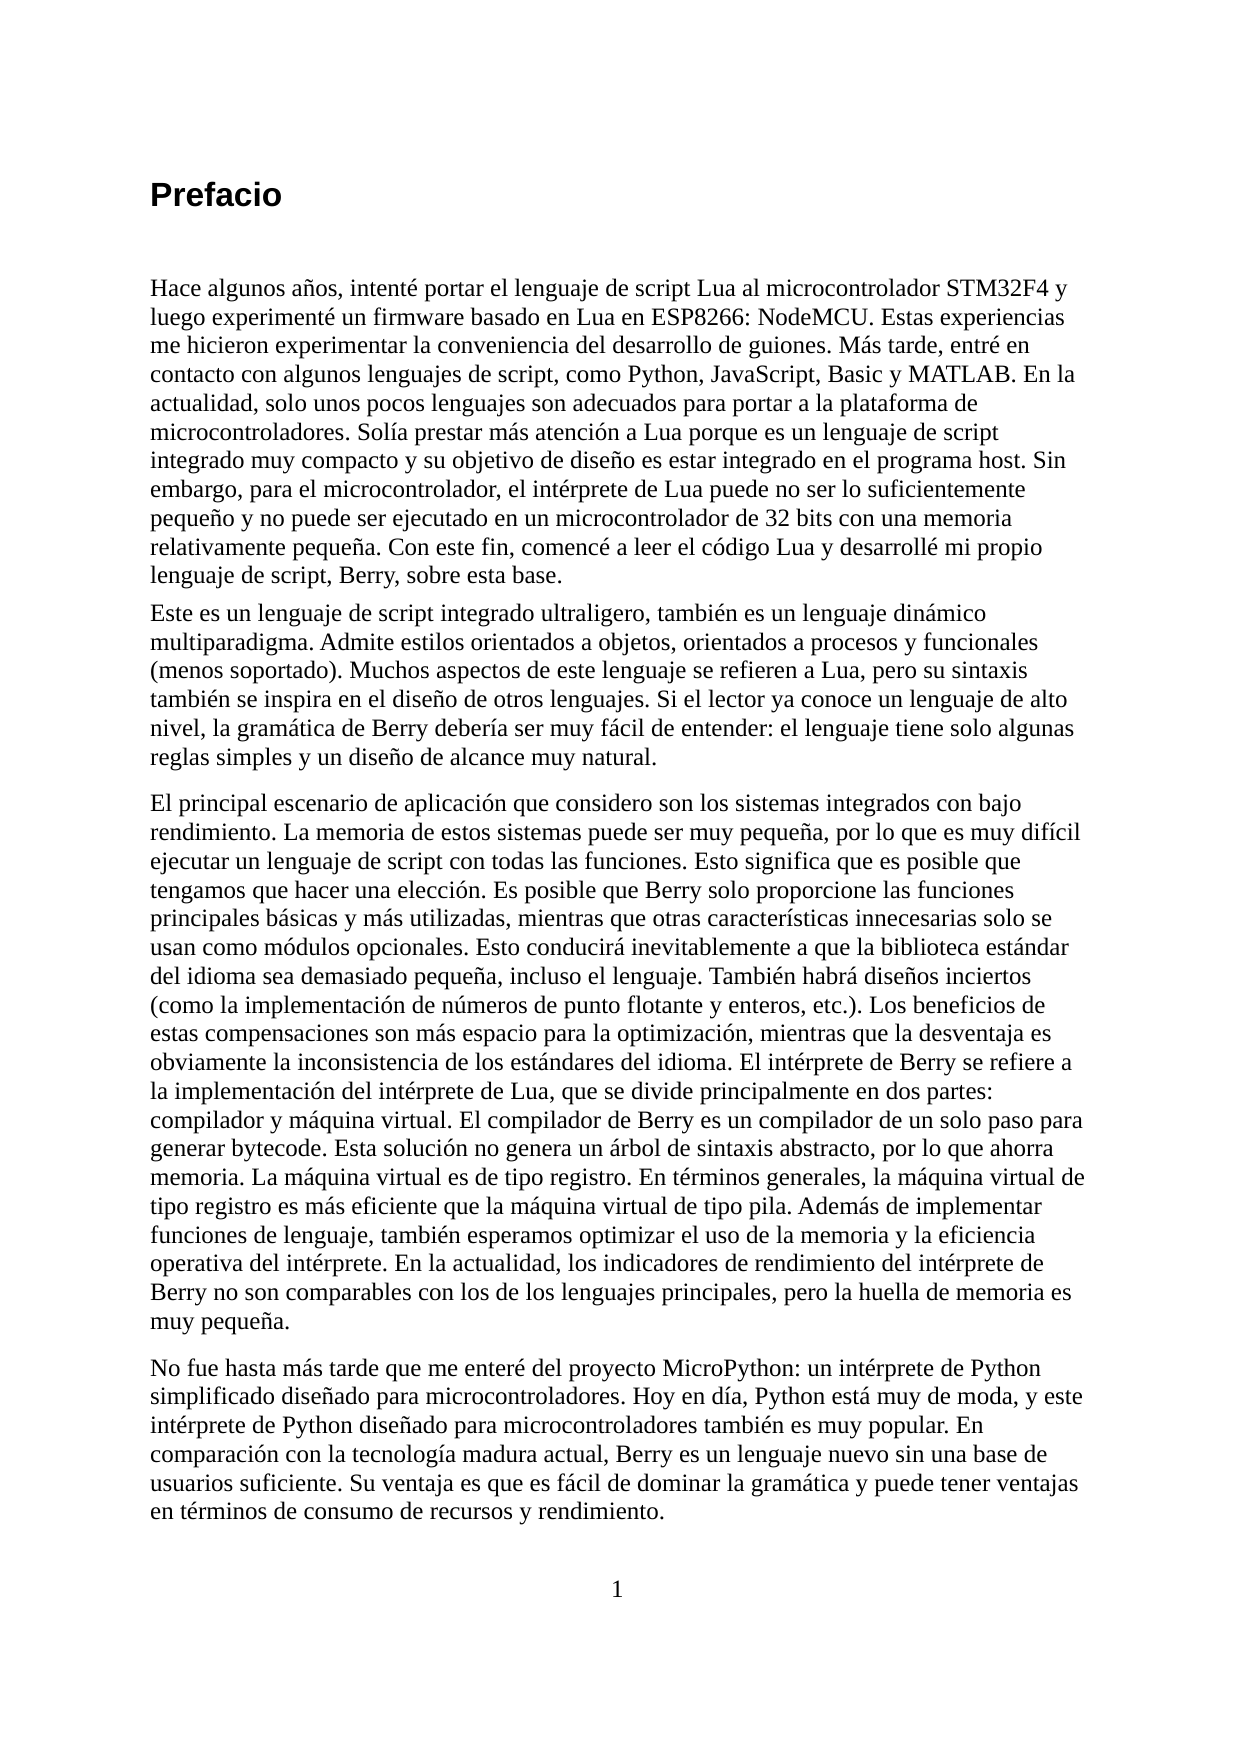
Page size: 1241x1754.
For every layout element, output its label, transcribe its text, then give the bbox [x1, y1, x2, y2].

text No fue hasta más tarde que me enteré del proyecto MicroPython: un intérprete de Python simplificado diseñado para microcontroladores. Hoy en día, Python está muy de moda, y este intérprete de Python diseñado para microcontroladores también es muy popular. En comparación con la tecnología madura actual, Berry es un lenguaje nuevo sin una base de usuarios suficiente. Su ventaja es que es fácil de dominar la gramática y puede tener ventajas en términos de consumo de recursos y rendimiento. [150, 1353, 1090, 1525]
text Hace algunos años, intenté portar el lenguaje de script Lua al microcontrolador STM32F4 y luego experimenté un firmware basado en Lua en ESP8266: NodeMCU. Estas experiencias me hicieron experimentar la conveniencia del desarrollo de guiones. Más tarde, entré en contacto con algunos lenguajes de script, como Python, JavaScript, Basic y MATLAB. En la actualidad, solo unos pocos lenguajes son adecuados para portar a la plataforma de microcontroladores. Solía prestar más atención a Lua porque es un lenguaje de script integrado muy compacto y su objetivo de diseño es estar integrado en el programa host. Sin embargo, para el microcontrolador, el intérprete de Lua puede no ser lo suficientemente pequeño y no puede ser ejecutado en un microcontrolador de 32 bits con una memoria relativamente pequeña. Con este fin, comencé a leer el código Lua y desarrollé mi propio lenguaje de script, Berry, sobre esta base. [150, 273, 1090, 589]
subtitle Prefacio [150, 175, 1090, 214]
text Este es un lenguaje de script integrado ultraligero, también es un lenguaje dinámico multiparadigma. Admite estilos orientados a objetos, orientados a procesos y funcionales (menos soportado). Muchos aspectos de este lenguaje se refieren a Lua, pero su sintaxis también se inspira en el diseño de otros lenguajes. Si el lector ya conoce un lenguaje de alto nivel, la gramática de Berry debería ser muy fácil de entender: el lenguaje tiene solo algunas reglas simples y un diseño de alcance muy natural. [150, 598, 1090, 771]
text El principal escenario de aplicación que considero son los sistemas integrados con bajo rendimiento. La memoria de estos sistemas puede ser muy pequeña, por lo que es muy difícil ejecutar un lenguaje de script con todas las funciones. Esto significa que es posible que tengamos que hacer una elección. Es posible que Berry solo proporcione las funciones principales básicas y más utilizadas, mientras que otras características innecesarias solo se usan como módulos opcionales. Esto conducirá inevitablemente a que la biblioteca estándar del idioma sea demasiado pequeña, incluso el lenguaje. También habrá diseños inciertos (como la implementación de números de punto flotante y enteros, etc.). Los beneficios de estas compensaciones son más espacio para la optimización, mientras que la desventaja es obviamente la inconsistencia de los estándares del idioma. El intérprete de Berry se refiere a la implementación del intérprete de Lua, que se divide principalmente en dos partes: compilador y máquina virtual. El compilador de Berry es un compilador de un solo paso para generar bytecode. Esta solución no genera un árbol de sintaxis abstracto, por lo que ahorra memoria. La máquina virtual es de tipo registro. En términos generales, la máquina virtual de tipo registro es más eficiente que la máquina virtual de tipo pila. Además de implementar funciones de lenguaje, también esperamos optimizar el uso de la memoria y la eficiencia operativa del intérprete. En la actualidad, los indicadores de rendimiento del intérprete de Berry no son comparables con los de los lenguajes principales, pero la huella de memoria es muy pequeña. [150, 788, 1090, 1335]
